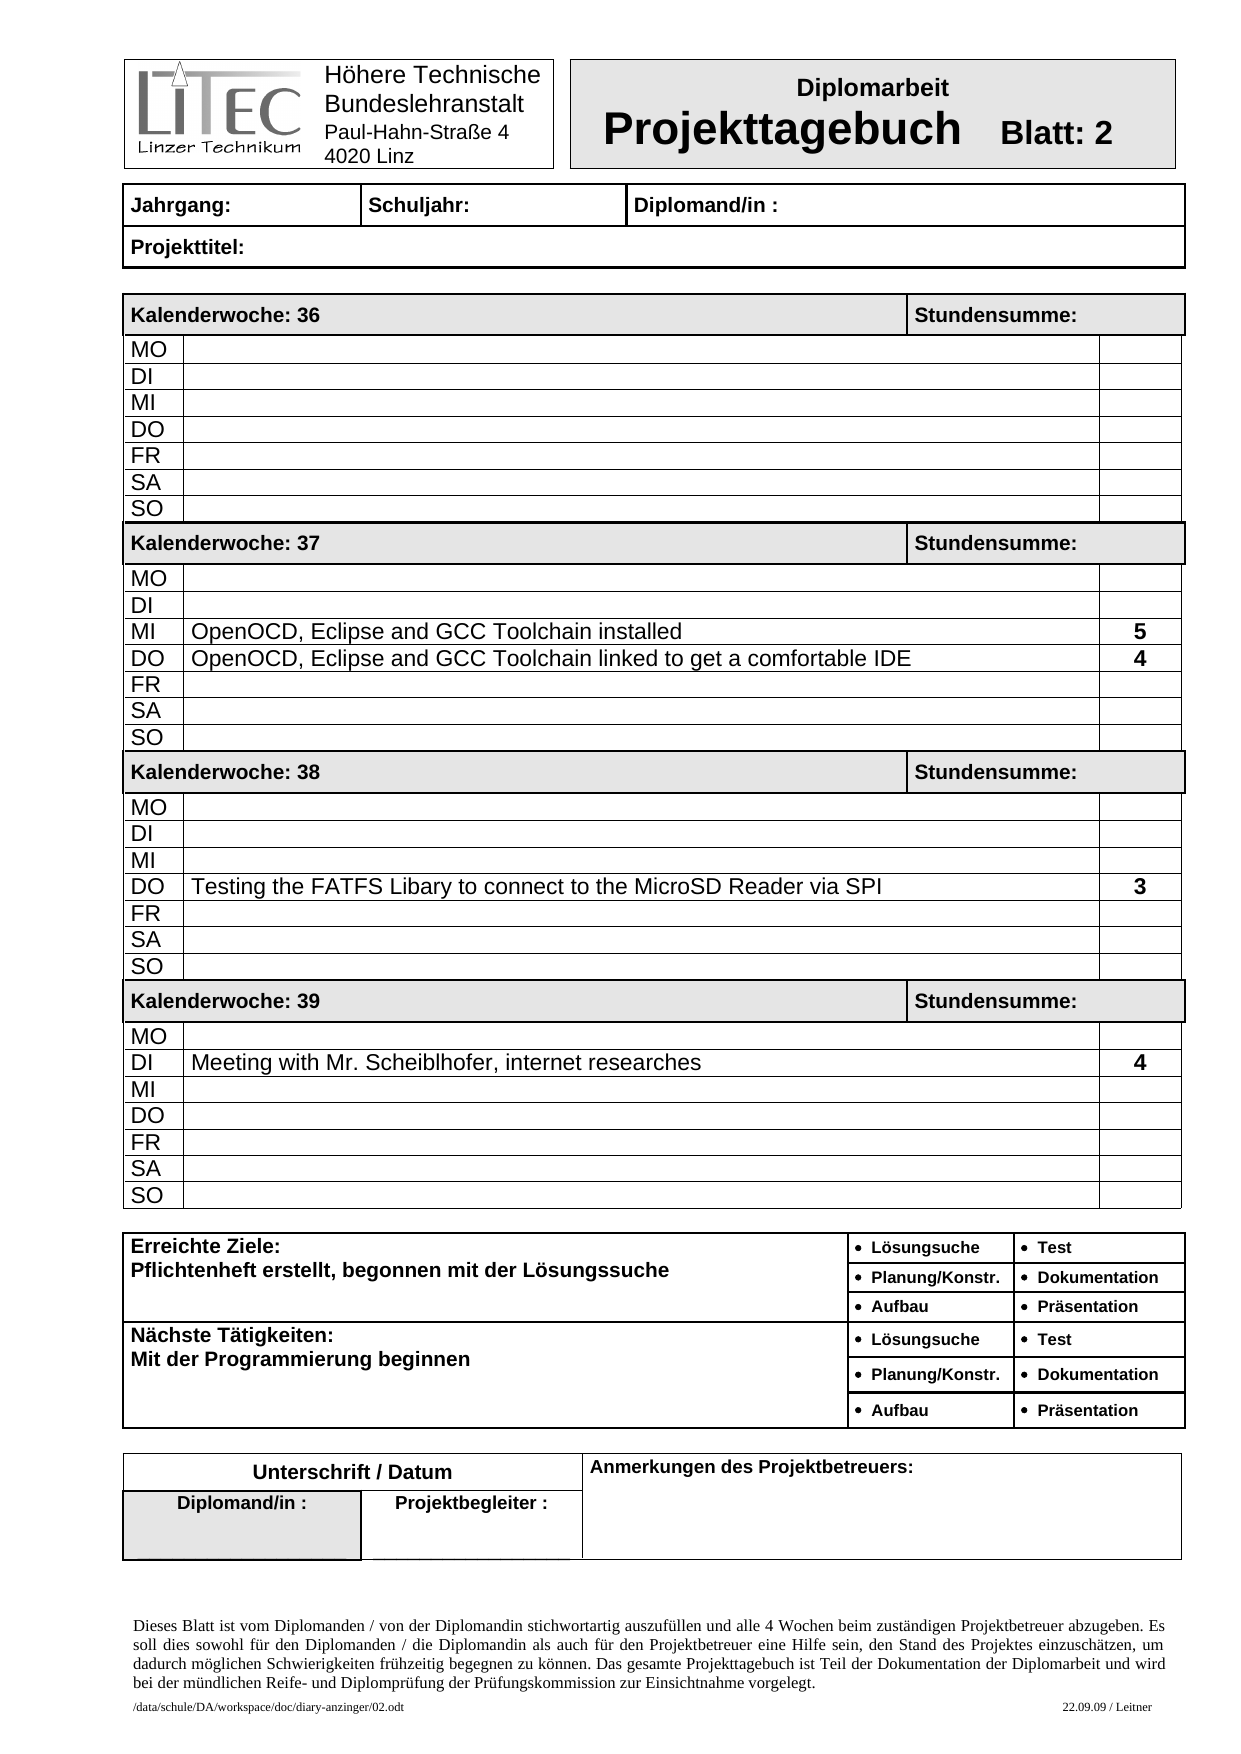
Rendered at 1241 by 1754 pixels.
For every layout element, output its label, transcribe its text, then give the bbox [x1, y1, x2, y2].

table_cell [1100, 565, 1181, 591]
table_header Schuljahr: [362, 185, 625, 225]
table_cell DO [124, 1102, 183, 1128]
table_cell [1100, 592, 1181, 618]
table_cell [184, 496, 1099, 521]
table_cell [184, 1130, 1099, 1155]
table_cell DO [124, 873, 183, 900]
table_cell [1100, 417, 1181, 442]
table_cell [184, 417, 1099, 442]
table_cell [184, 821, 1099, 847]
table_header Jahrgang: [124, 185, 360, 225]
table_cell [1100, 698, 1181, 724]
table_cell SA [124, 1155, 183, 1181]
table_cell [1100, 390, 1181, 416]
table_cell SO [124, 495, 183, 521]
table_cell Diplomand/in : __________________ [124, 1492, 360, 1559]
table_header Kalenderwoche: 36 [124, 295, 906, 334]
table_cell [1100, 470, 1181, 495]
table_cell 3 [1100, 874, 1181, 900]
table_cell [184, 364, 1099, 389]
table_cell [184, 470, 1099, 495]
table_cell Stundensumme: [908, 981, 1184, 1021]
table_cell MI [124, 1076, 183, 1102]
table_cell MO [124, 1021, 183, 1049]
table_cell [184, 1182, 1099, 1208]
table_cell Meeting with Mr. Scheiblhofer, internet researches [184, 1050, 1099, 1076]
table_cell Nächste Tätigkeiten: Mit der Programmierung beginnen [124, 1323, 847, 1427]
table_cell SO [124, 724, 183, 750]
table_cell [1100, 672, 1181, 697]
table_cell 4 [1100, 645, 1181, 671]
table_header Unterschrift / Datum [124, 1454, 582, 1489]
table_cell  Test [1015, 1323, 1184, 1356]
table_cell  Präsentation [1015, 1293, 1184, 1321]
table_cell Kalenderwoche: 37 [124, 521, 906, 563]
table_cell [1100, 848, 1181, 873]
table_cell  Lösungsuche [849, 1323, 1013, 1356]
table_cell MO [124, 563, 183, 591]
table_cell [1100, 954, 1181, 979]
table_cell [184, 390, 1099, 416]
table_header  Test [1015, 1234, 1184, 1262]
table_cell DI [124, 820, 183, 847]
table_cell [1100, 1130, 1181, 1155]
table_cell [184, 927, 1099, 953]
table_cell OpenOCD, Eclipse and GCC Toolchain linked to get a comfortable IDE [184, 645, 1099, 671]
table_cell MI [124, 847, 183, 873]
table_cell  Präsentation [1015, 1394, 1184, 1427]
table_cell [184, 672, 1099, 697]
table_cell [1100, 443, 1181, 468]
table_header Erreichte Ziele: Pflichtenheft erstellt, begonnen mit der Lösungssuche [124, 1234, 847, 1321]
table_cell Projekttitel: [124, 227, 1184, 266]
table_cell [1100, 821, 1181, 847]
table_cell OpenOCD, Eclipse and GCC Toolchain installed [184, 619, 1099, 644]
table_cell [184, 1023, 1099, 1049]
table_cell [184, 698, 1099, 724]
table_header  Lösungsuche [849, 1234, 1013, 1262]
table_cell FR [124, 671, 183, 697]
table_cell [184, 592, 1099, 618]
table_cell  Dokumentation [1015, 1358, 1184, 1391]
table_cell [1100, 1156, 1181, 1181]
table_cell [1100, 725, 1181, 750]
table_cell [1100, 1103, 1181, 1128]
table_cell [184, 1156, 1099, 1181]
table_cell [1100, 901, 1181, 926]
table_cell DO [124, 644, 183, 671]
table_cell SA [124, 697, 183, 724]
table_cell [1100, 1023, 1181, 1049]
table_cell SO [124, 1181, 183, 1208]
table_cell MI [124, 618, 183, 644]
table_cell  Aufbau [849, 1293, 1013, 1321]
table_cell [1100, 1077, 1181, 1102]
table_cell Stundensumme: [908, 752, 1184, 792]
table_cell  Planung/Konstr. [849, 1358, 1013, 1391]
table_cell Testing the FATFS Libary to connect to the MicroSD Reader via SPI [184, 874, 1099, 900]
table_cell Kalenderwoche: 39 [124, 979, 906, 1021]
table_cell Stundensumme: [908, 524, 1184, 563]
table_cell SO [124, 953, 183, 979]
table_cell [1100, 927, 1181, 953]
table_cell Kalenderwoche: 38 [124, 750, 906, 792]
table_cell [184, 901, 1099, 926]
table_cell MO [124, 334, 183, 363]
table_cell 4 [1100, 1050, 1181, 1076]
table_cell DI [124, 591, 183, 618]
table_cell DI [124, 363, 183, 389]
table_cell [184, 565, 1099, 591]
table_cell DO [124, 416, 183, 442]
table_cell Projektbegleiter : _________________ [362, 1491, 582, 1559]
table_cell [184, 1077, 1099, 1102]
table_cell [184, 794, 1099, 820]
table_cell MI [124, 389, 183, 416]
table_cell [184, 954, 1099, 979]
table_cell  Planung/Konstr. [849, 1264, 1013, 1291]
table_cell [184, 725, 1099, 750]
table_header Anmerkungen des Projektbetreuers: [582, 1454, 1181, 1559]
table_cell FR [124, 900, 183, 926]
table_header Stundensumme: [908, 295, 1184, 334]
table_cell [184, 1103, 1099, 1128]
table_header Diplomand/in : [628, 185, 1184, 225]
table_cell SA [124, 926, 183, 953]
table_cell [1100, 364, 1181, 389]
table_cell FR [124, 442, 183, 468]
table_cell [1100, 1182, 1181, 1208]
table_cell DI [124, 1049, 183, 1076]
table_cell [184, 848, 1099, 873]
table_cell [184, 443, 1099, 468]
table_cell [184, 336, 1099, 363]
table_cell 5 [1100, 619, 1181, 644]
table_cell [1100, 336, 1181, 363]
table_cell [1100, 496, 1181, 521]
table_cell MO [124, 792, 183, 820]
table_cell [1100, 794, 1181, 820]
table_cell  Aufbau [849, 1394, 1013, 1427]
table_cell  Dokumentation [1015, 1264, 1184, 1291]
table_cell FR [124, 1129, 183, 1155]
table_cell SA [124, 469, 183, 495]
